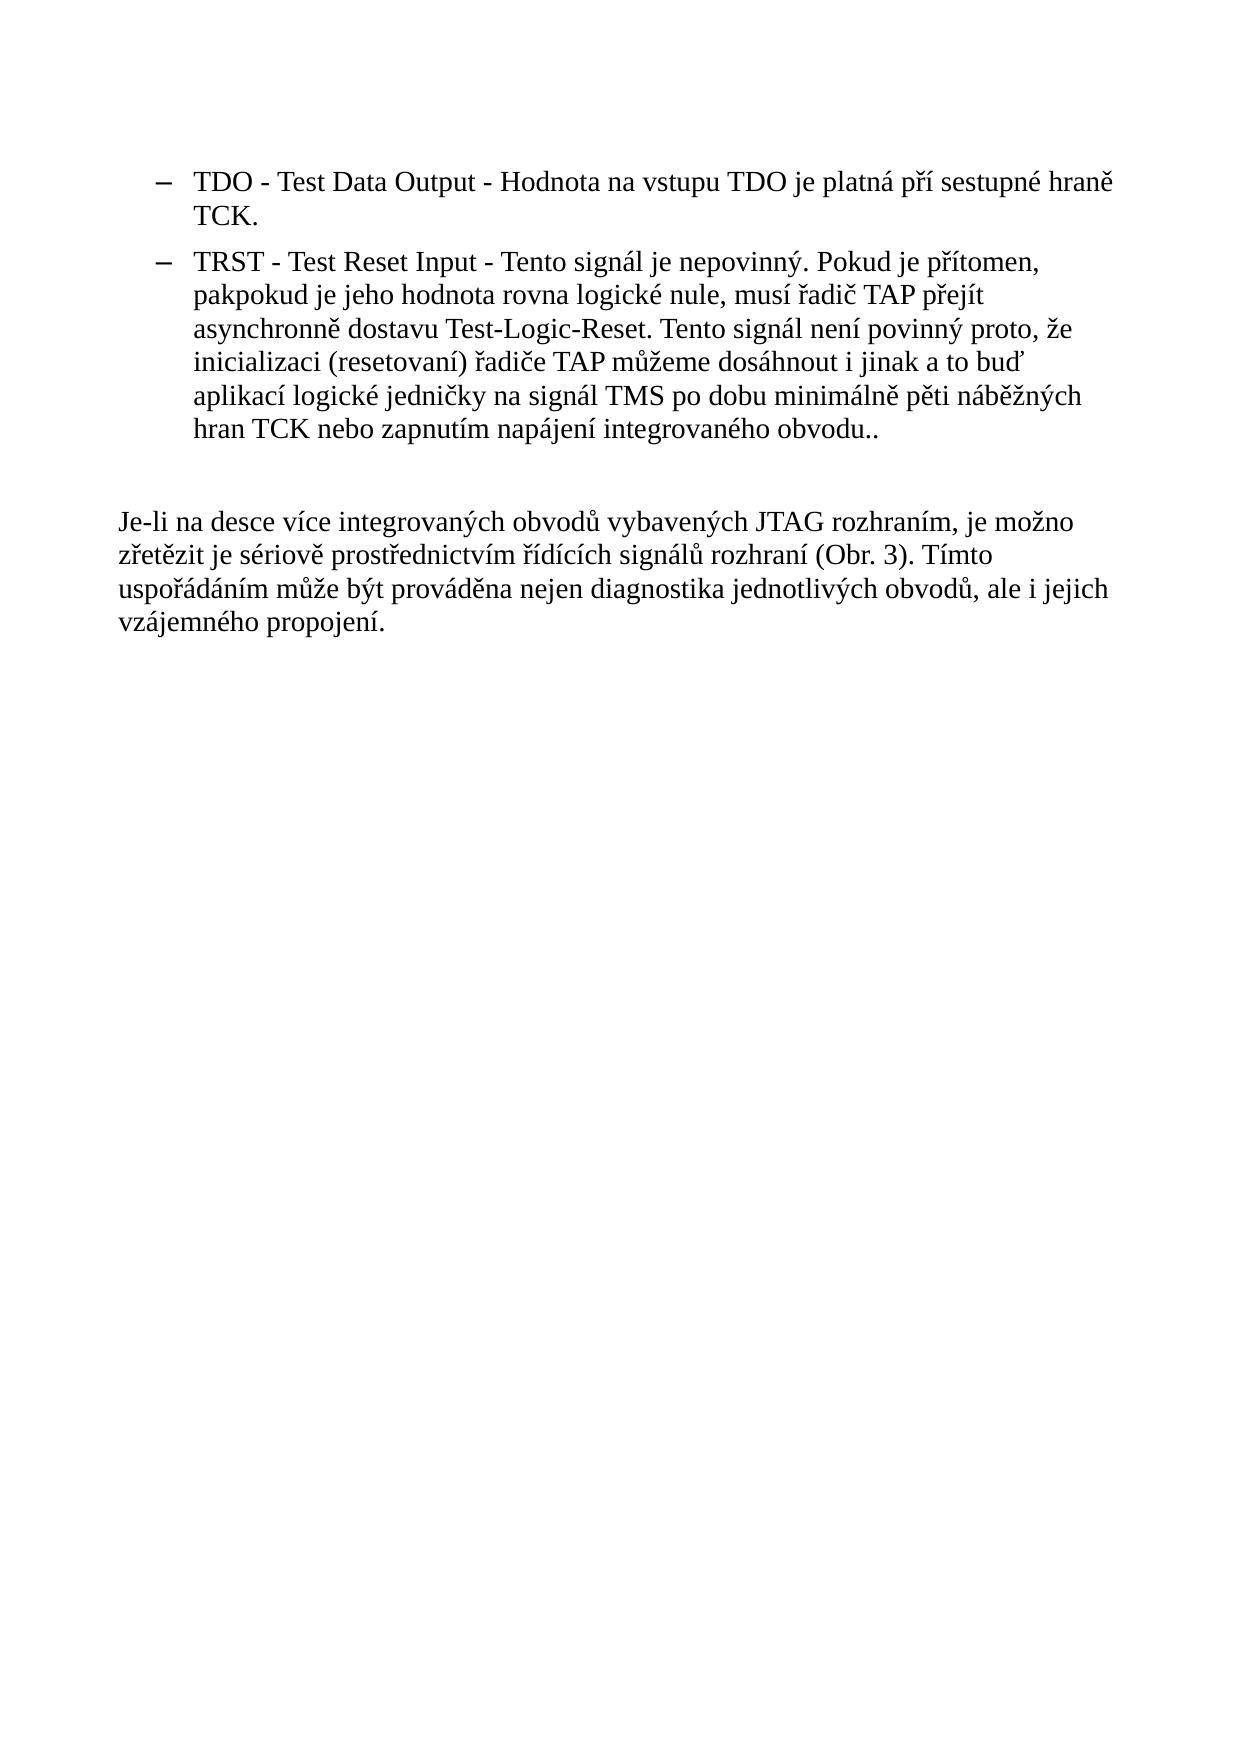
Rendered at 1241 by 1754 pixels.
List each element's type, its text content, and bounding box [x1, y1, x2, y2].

text Je-li na desce více integrovaných obvodů vybavených JTAG rozhraním, je možno zřetězit je sériově prostřednictvím řídících signálů rozhraní (Obr. 3). Tímto uspořádáním může být prováděna nejen diagnostika jednotlivých obvodů, ale i jejich vzájemného propojení. [118, 504, 1122, 638]
list TDO - Test Data Output - Hodnota na vstupu TDO je platná pří sestupné hraně TCK. [156, 164, 1122, 231]
list TRST - Test Reset Input - Tento signál je nepovinný. Pokud je přítomen, pakpokud je jeho hodnota rovna logické nule, musí řadič TAP přejít asynchronně dostavu Test-Logic-Reset. Tento signál není povinný proto, že inicializaci (resetovaní) řadiče TAP můžeme dosáhnout i jinak a to buď aplikací logické jedničky na signál TMS po dobu minimálně pěti náběžných hran TCK nebo zapnutím napájení integrovaného obvodu.. [156, 244, 1122, 445]
list [156, 118, 1122, 152]
